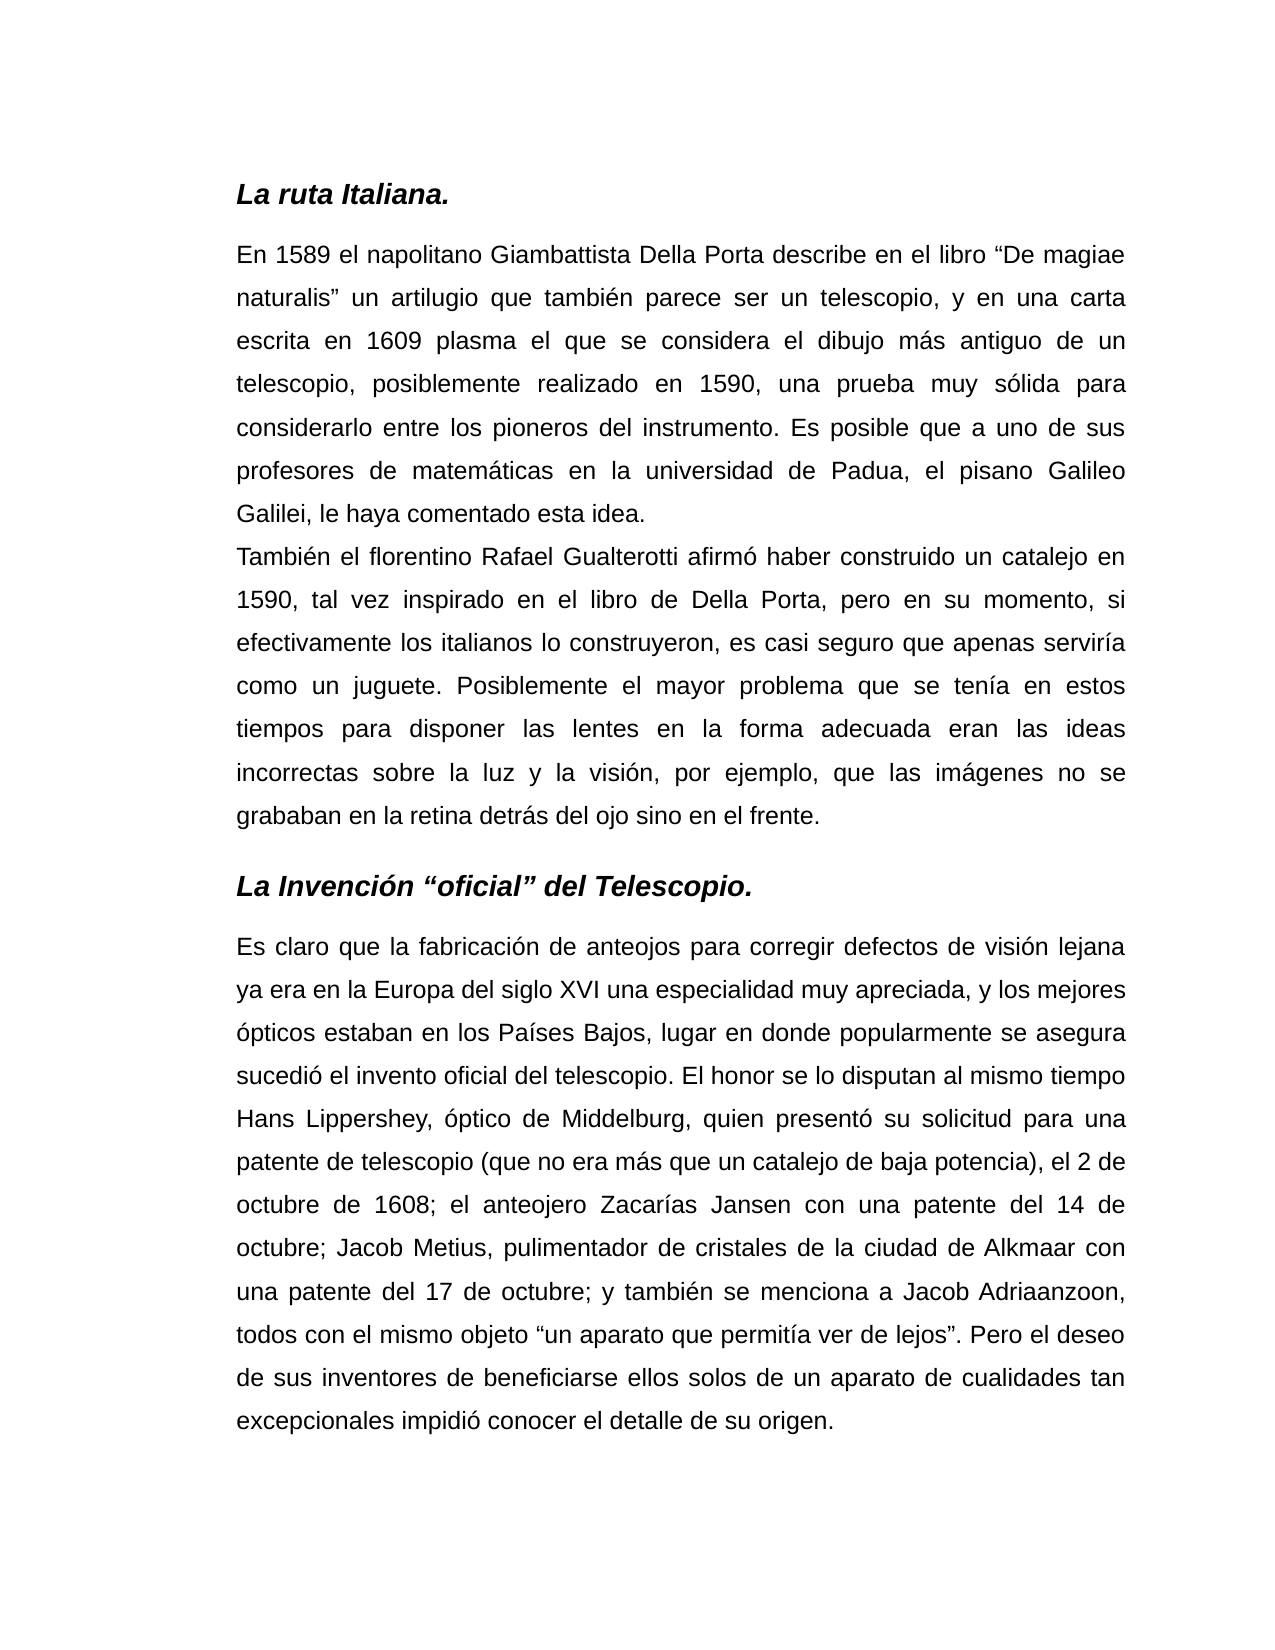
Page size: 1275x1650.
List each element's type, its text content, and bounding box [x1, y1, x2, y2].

subtitle La Invención “oficial” del Telescopio. [236, 869, 1127, 902]
text También el florentino Rafael Gualterotti afirmó haber construido un catalejo en 1590, tal vez inspirado en el libro de Della Porta, pero en su momento, si efectivamente los italianos lo construyeron, es casi seguro que apenas serviría como un juguete. Posiblemente el mayor problema que se tenía en estos tiempos para disponer las lentes en la forma adecuada eran las ideas incorrectas sobre la luz y la visión, por ejemplo, que las imágenes no se grababan en la retina detrás del ojo sino en el frente. [236, 542, 1127, 829]
text Es claro que la fabricación de anteojos para corregir defectos de visión lejana ya era en la Europa del siglo XVI una especialidad muy apreciada, y los mejores ópticos estaban en los Países Bajos, lugar en donde popularmente se asegura sucedió el invento oficial del telescopio. El honor se lo disputan al mismo tiempo Hans Lippershey, óptico de Middelburg, quien presentó su solicitud para una patente de telescopio (que no era más que un catalejo de baja potencia), el 2 de octubre de 1608; el anteojero Zacarías Jansen con una patente del 14 de octubre; Jacob Metius, pulimentador de cristales de la ciudad de Alkmaar con una patente del 17 de octubre; y también se menciona a Jacob Adriaanzoon, todos con el mismo objeto “un aparato que permitía ver de lejos”. Pero el deseo de sus inventores de beneficiarse ellos solos de un aparato de cualidades tan excepcionales impidió conocer el detalle de su origen. [236, 932, 1127, 1435]
subtitle La ruta Italiana. [236, 177, 1127, 211]
text En 1589 el napolitano Giambattista Della Porta describe en el libro “De magiae naturalis” un artilugio que también parece ser un telescopio, y en una carta escrita en 1609 plasma el que se considera el dibujo más antiguo de un telescopio, posiblemente realizado en 1590, una prueba muy sólida para considerarlo entre los pioneros del instrumento. Es posible que a uno de sus profesores de matemáticas en la universidad de Padua, el pisano Galileo Galilei, le haya comentado esta idea. [236, 240, 1127, 527]
